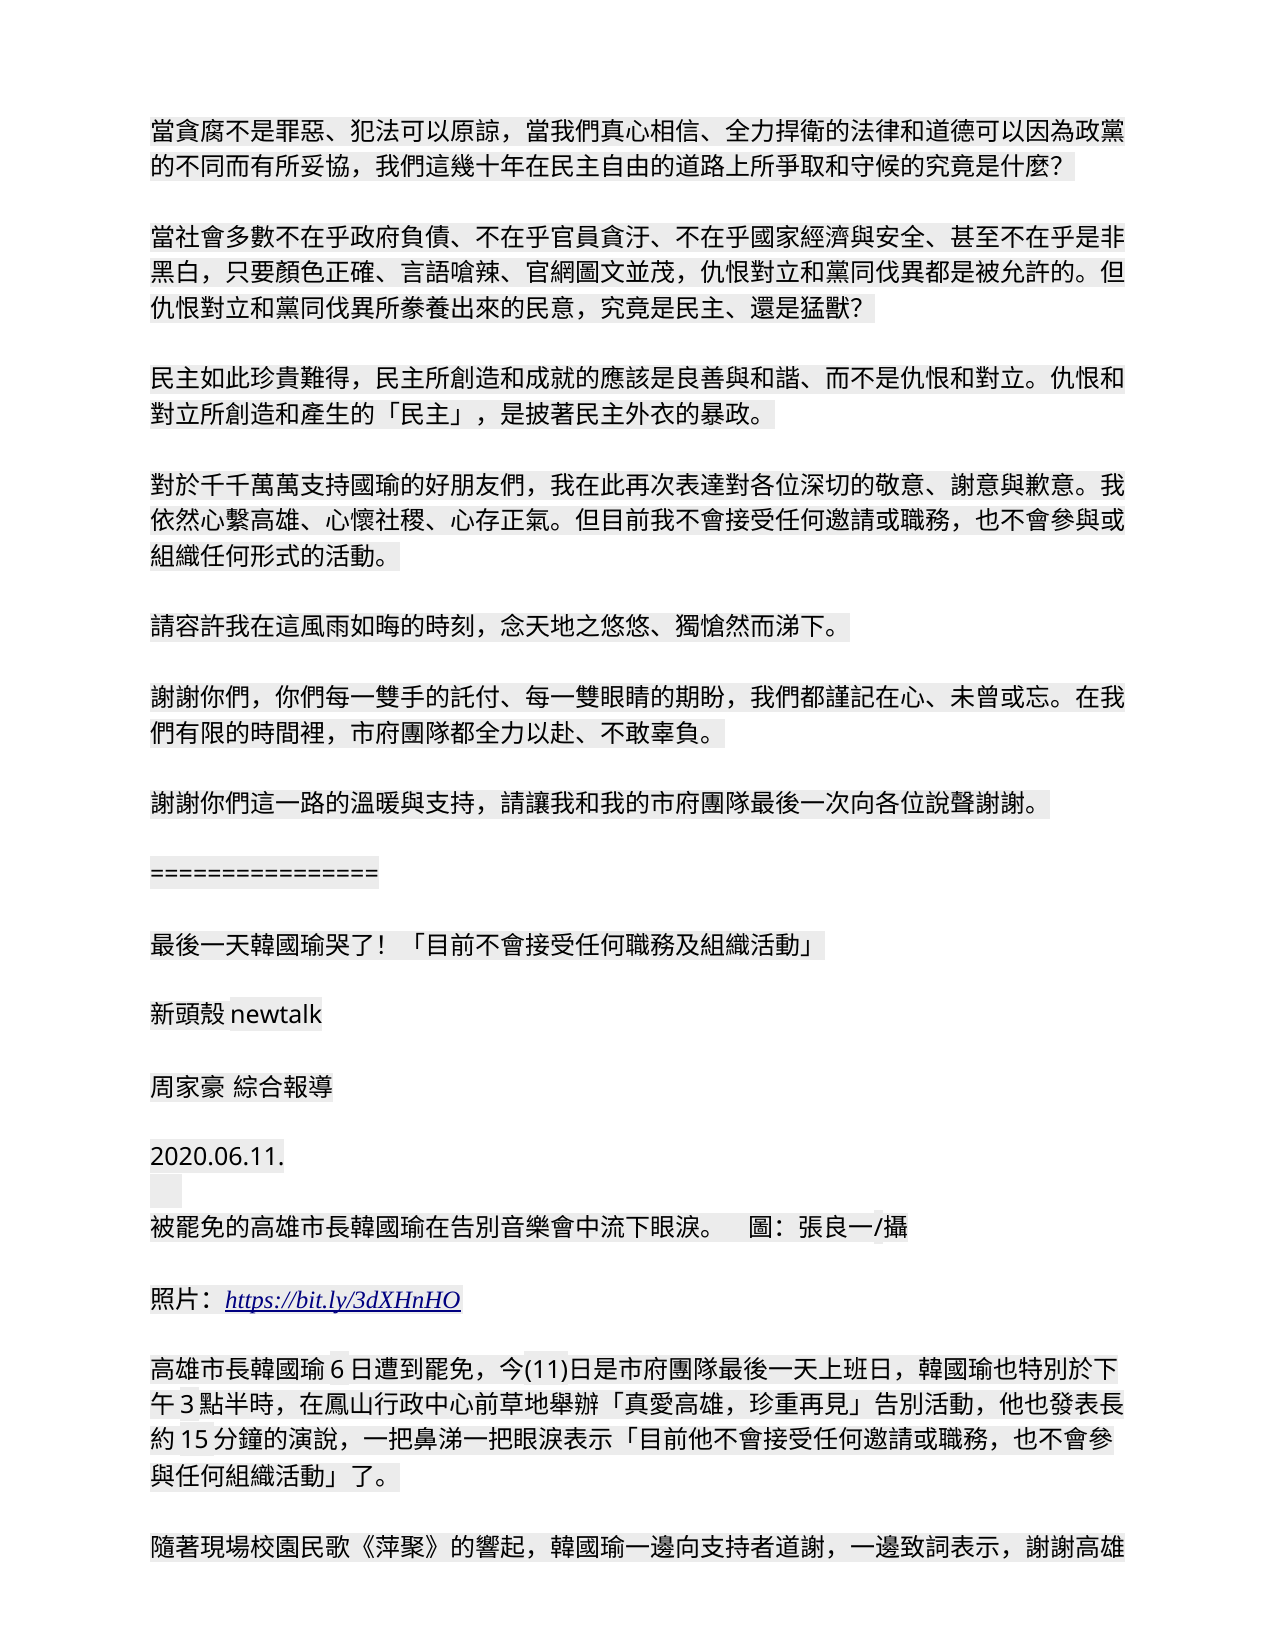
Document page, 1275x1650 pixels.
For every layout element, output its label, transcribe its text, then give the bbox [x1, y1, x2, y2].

text 卡韓政變(248)：與君共舞，與有榮焉 陳真 2020. 06. 11. 從去年(2019年)的兒童節那天開始，犧牲了無數夜晚的睡眠，一直到今天，光是這一系列就寫了兩三百萬字；匆忙寫就，言語粗鄙。其實，濃縮來看，不過三言兩語；我手寫我心，字字皆音符，曲調不美但真情。 我常覺得，生命宛若一聲嘆息，轉眼成空，如飛而去。然而，在這無常的變幻與試煉中，這世上總還有些不變的東西。 無傷不成愛，真情總是誕生於烈燄之中。感謝韓國瑜，以他的一己之傷，見證人性的良善與勇氣。與君共舞，與有榮焉。 惟願上蒼紀念這一切，在人心留下一個美好印記。 ==================== 正式告別高雄！韓國瑜曝未來動向「不會接受任何職務」 TVBS新聞網 高靜瑤 2020年6月11日 高雄市府團隊今（11）天下午舉辦告別音樂會，市長韓國瑜在15分鐘的演說中宣布，「目前我不會接受任何邀請、職務、組織，以及任何形式的活動」，先沉澱身心休息一下。 韓國瑜致詞全文： 我們就將卸下市府職務，離開這裡。謝謝你們讓我們有機會在此相聚一場，更謝謝你們今天還特地來這裡為我們相送一程。 古時周武王有亂臣十人，同心同德，能敵紂王億兆夷人。我不敢自比周武王，但我敢說我們這個團隊裡的首長是真的個個都有經世濟民的才能，並且我們同心同德，都懷抱著奉獻社會的真心誠意、有所不為的道德自律。今天，大家共聚在此、臨別在即，請容我最後一次以市長的身分好好謝謝他們。 謝謝這一群讓我感到驕傲與不捨的市府團隊，謝謝他們願意放下原本舒適的生活，來到熱情的高雄；謝謝他們不少人離家背井、放棄高薪來這個城市和我一起打拼。 他們都不是為了做官、而是為了做事而來。我怎麼謝也謝不夠。 這一年多來他們為高雄做牛做馬、承受巨大壓力。這一年多來，他們每一件事都做得比以前好、但是雜誌民調排名卻都是吊車尾⋯，這些，我知道，都是因為我的關係，所以我一定要為他們討個公道。 他們是最辛苦、最被唱衰、卻是做事最認真、最有作為的一群模範公僕。在這裡，我一定要好好向他們每一個人說聲謝謝： 我要謝謝葉匡時葉副市長、謝謝李四川李副市長、謝謝陳雄文陳副市長、謝謝工務局吳明昌吳局長、謝謝都發局林裕益林局長、謝謝水利局李戎威李局長、謝謝農業局吳芳銘吳局長、謝謝海洋局趙紹廉趙局長、謝謝財政局李樑堅李局長、謝謝經發局伏和中伏局長、謝謝青年局林鼎超林局長、謝謝交通局鄭永祥鄭局長、謝謝觀光局邱俊龍邱局長、謝謝捷運局范揚材范局長、謝謝教育局吳榕峯吳局長、謝謝運發局許文宗許局長、謝謝文化局林思伶林局長、謝謝新聞局鄭照新鄭局長、謝謝社會局黃淵源黃局長、謝謝民政局曹桓榮曹局長、謝謝地政局黃進雄黃局長、謝謝環保局王玨王局長、謝謝衛生局林立人林局長、謝謝勞工局王秋冬王局長、謝謝毒防局阮清陽阮局長、謝謝法制局吳秋麗吳局長、謝謝研考會李銘義李主委、謝謝客委會黃永卿黃主委、謝謝原民會吳慧琴吳主委、謝謝消防局黃江祥黃局長、謝謝行政國際處蔡淑貞蔡處長、謝謝新住民辦公室林麗蟬林執行長、謝謝我們邱源寶邱主任以及市長室的所有工作夥伴。 我也想謝謝之前曾經陪我們篳路藍縷、一起走過好多風雨、但因為公私因素而離開崗位的前任局處首長們；更謝謝每一位認真做事、任勞任怨的高雄市政府同仁；同時，我也要謝謝我們高雄市議會國民黨黨團，與無黨團結聯盟黨團對我的支持。 謝謝各位這段日子的付出與辛勞，我會永遠記得您們。您們的辛苦和成績，高雄市民會記得、歷史會記得。 我謝謝您們！ 離開高雄，對我個人而言，雖有萬般不捨、一些遺憾、和滿滿的祝福，但唯獨沒有怨尤、心中盡是坦然。因為我知道我是為何而戰、我和團隊是為了什麼樣的價值、理想和願景而奮鬥努力，所以無論結果，我都會是「我自橫刀向天笑，去留肝膽兩崑崙」。 只是，這幾天我實在有點難以平靜，許議長的決絕讓我悲痛不已，而更讓我覺得痛心不解的是網路上那些對許議長惡毒的詆毀、幸災樂禍的發文和留言。如果台灣的民主，只因為政黨不同，就可以這樣殘忍地對待一個逝去的生命，失去人性、失去做人最基本的溫柔與慈悲，那這樣的民主有什麼值得追求、能夠倚仗的？ 當貪腐不是罪惡、犯法可以原諒，當我們真心相信、全力捍衛的法律和道德可以因為政黨的不同而有所妥協，我們這幾十年在民主自由的道路上所爭取和守候的究竟是什麼？ 當社會多數不在乎政府負債、不在乎官員貪汙、不在乎國家經濟與安全、甚至不在乎是非黑白，只要顏色正確、言語嗆辣、官網圖文並茂，仇恨對立和黨同伐異都是被允許的。但仇恨對立和黨同伐異所豢養出來的民意，究竟是民主、還是猛獸？ 民主如此珍貴難得，民主所創造和成就的應該是良善與和諧、而不是仇恨和對立。仇恨和對立所創造和產生的「民主」，是披著民主外衣的暴政。 對於千千萬萬支持國瑜的好朋友們，我在此再次表達對各位深切的敬意、謝意與歉意。我依然心繫高雄、心懷社稷、心存正氣。但目前我不會接受任何邀請或職務，也不會參與或組織任何形式的活動。 請容許我在這風雨如晦的時刻，念天地之悠悠、獨愴然而涕下。 謝謝你們，你們每一雙手的託付、每一雙眼睛的期盼，我們都謹記在心、未曾或忘。在我們有限的時間裡，市府團隊都全力以赴、不敢辜負。 謝謝你們這一路的溫暖與支持，請讓我和我的市府團隊最後一次向各位說聲謝謝。 ================ 最後一天韓國瑜哭了！「目前不會接受任何職務及組織活動」 新頭殼newtalk 周家豪 綜合報導 2020.06.11. 被罷免的高雄市長韓國瑜在告別音樂會中流下眼淚。 圖：張良一/攝 照片：https://bit.ly/3dXHnHO 高雄市長韓國瑜6日遭到罷免，今(11)日是市府團隊最後一天上班日，韓國瑜也特別於下午3點半時，在鳳山行政中心前草地舉辦「真愛高雄，珍重再見」告別活動，他也發表長約15分鐘的演說，一把鼻涕一把眼淚表示「目前他不會接受任何邀請或職務，也不會參與任何組織活動」了。 隨著現場校園民歌《萍聚》的響起，韓國瑜一邊向支持者道謝，一邊致詞表示，謝謝高雄市府團隊一路走來，勞苦功高的支持；有些支持者為了與他道別，甚至前一晚在這邊過夜，「謝謝你們讓我們有機會在此相聚，更謝謝這麼多好朋友今天特別來這替我們相送」。 現場上萬名韓粉對著被罷免的韓國瑜高喊：「我挺韓我驕傲！」。 圖：張良一/攝 照片：https://bit.ly/3dXHnHO 韓國瑜說，這是最後一次以高雄市長身分向大家道別了，雖然團隊一年以來民調總是吊車尾，但是他很清楚，每件他們做的事情都比以前還好，「都是因為我個人的關係」，因此他今天要幫團隊討公道，「他們是最辛苦、最被唱衰，卻是做事最認真的模範公僕」。 韓國瑜擁抱副市長李四川。 圖：張良一/攝 照片：https://bit.ly/3dXHnHO 韓國瑜一一向高市府各局處長表達致謝後，深深一鞠躬，並同時宣布「目前我不會接受任何邀請或職務，也不會參與任何組織的邀請，及任何形式的活動」，也希望支持者能容許他，在這風雨如晦的時刻，「念天地之悠悠，獨愴然而涕下」。最後韓國瑜向在場民眾致謝，也感謝高雄市民的託付和期盼，「我會謹記在心不敢忘記。」 [150, 75, 1125, 1562]
